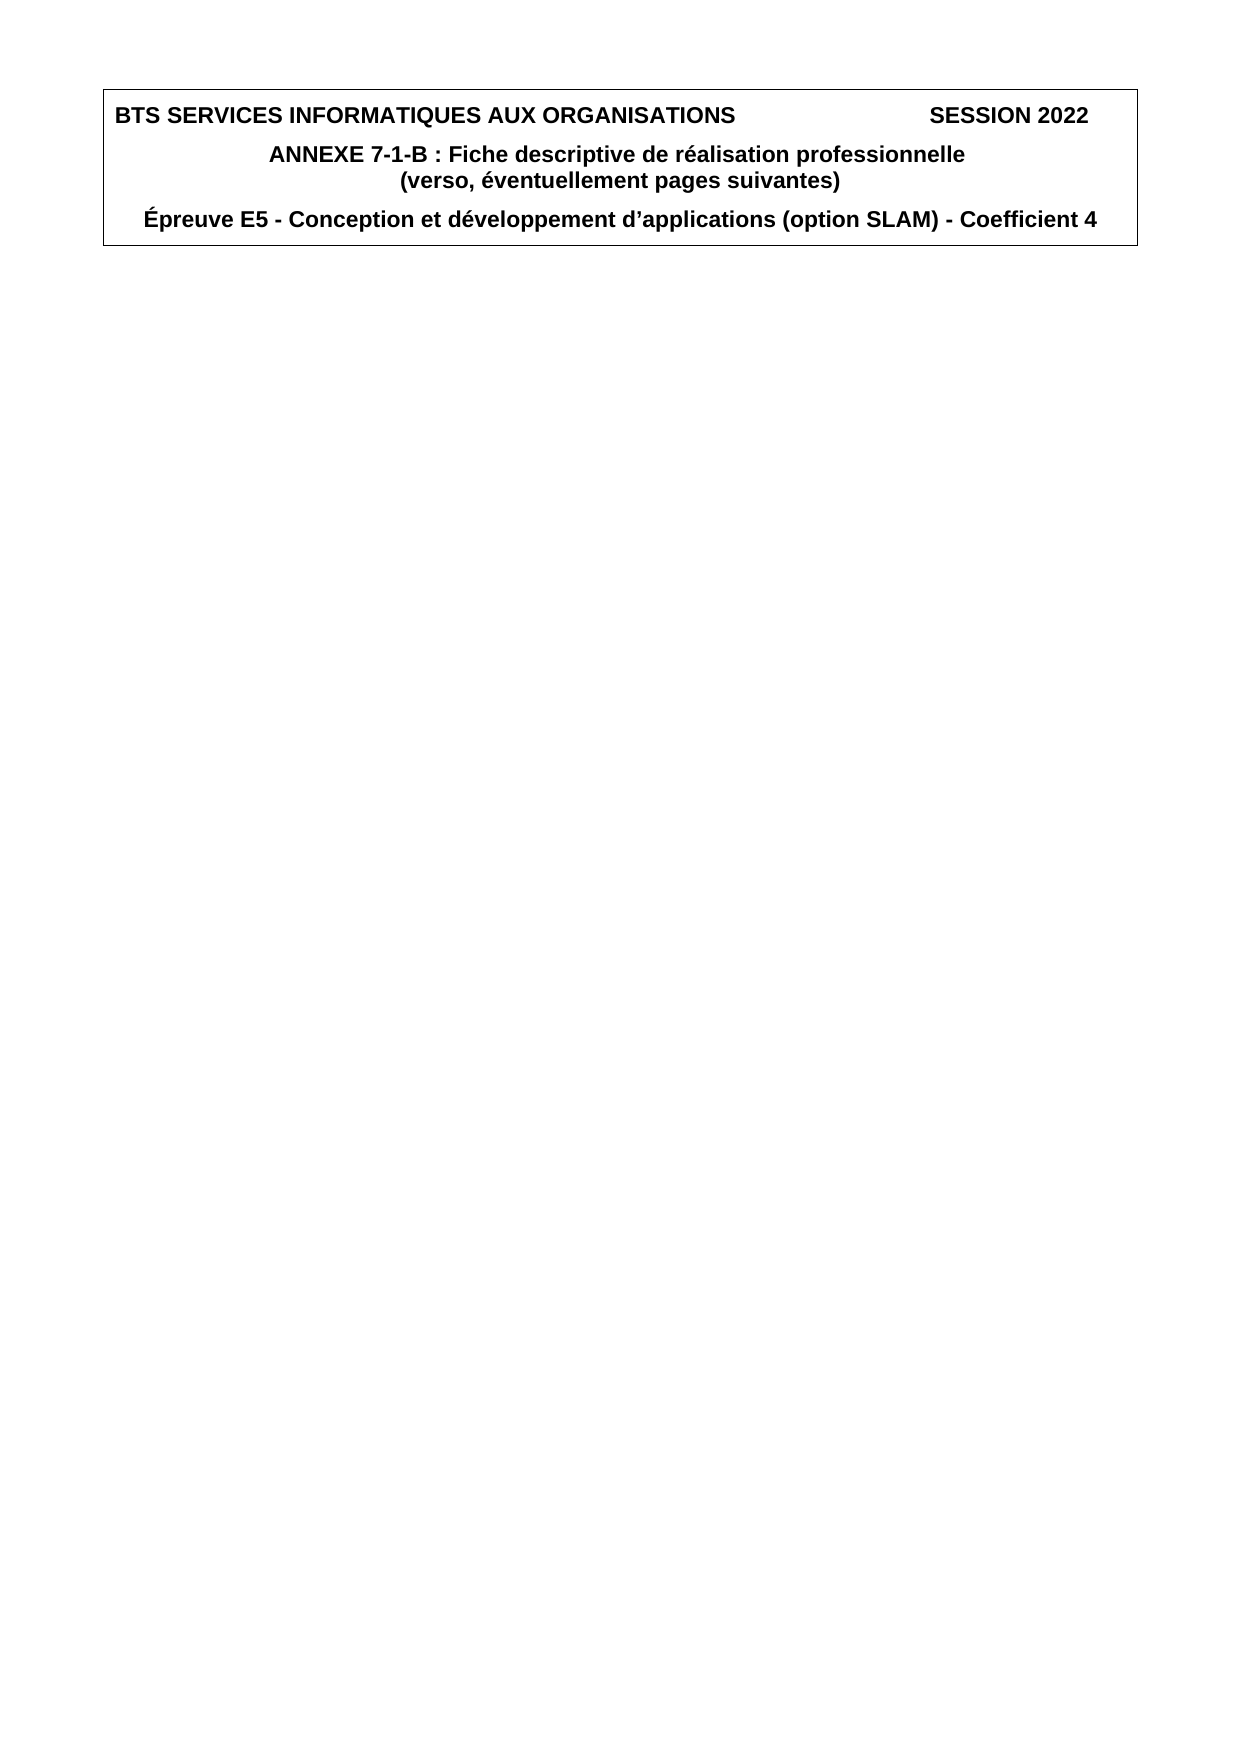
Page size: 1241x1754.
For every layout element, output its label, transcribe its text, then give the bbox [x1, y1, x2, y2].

table_header BTS Services informatiques aux organisations SESSION 2022 ANNEXE 7-1-B : Fiche descriptive de réalisation professionnelle (verso, éventuellement pages suivantes) Épreuve E5 - Conception et développement d’applications (option SLAM) - Coefficient 4 [104, 90, 1137, 245]
